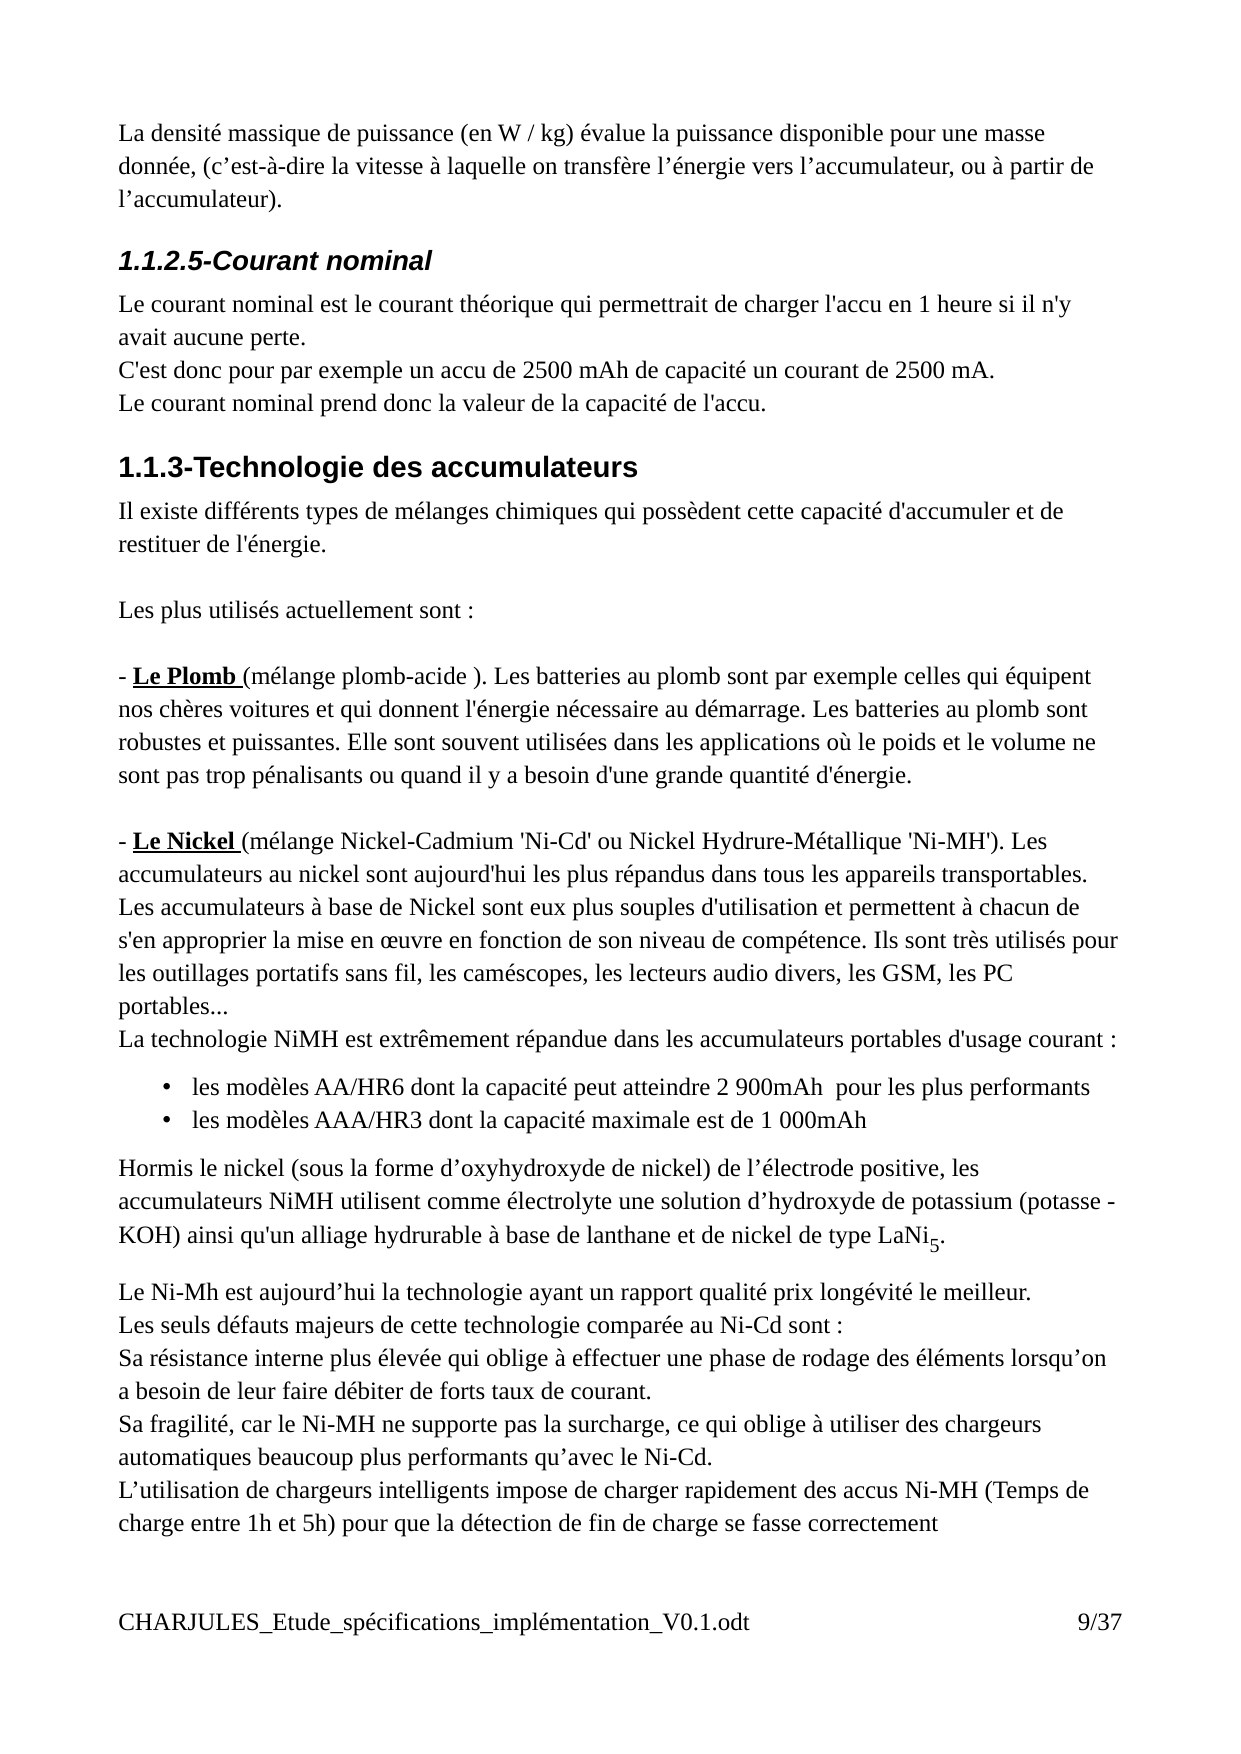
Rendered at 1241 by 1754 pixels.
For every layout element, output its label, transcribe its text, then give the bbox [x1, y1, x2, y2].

list les modèles AAA/HR3 dont la capacité maximale est de 1 000mAh [162, 1105, 1122, 1134]
subtitle 1.1.3-Technologie des accumulateurs [118, 450, 1122, 484]
text Le Ni-Mh est aujourd’hui la technologie ayant un rapport qualité prix longévité le meilleur. Les seuls défauts majeurs de cette technologie comparée au Ni-Cd sont : Sa résistance interne plus élevée qui oblige à effectuer une phase de rodage des éléments lorsqu’on a besoin de leur faire débiter de forts taux de courant. Sa fragilité, car le Ni-MH ne supporte pas la surcharge, ce qui oblige à utiliser des chargeurs automatiques beaucoup plus performants qu’avec le Ni-Cd. L’utilisation de chargeurs intelligents impose de charger rapidement des accus Ni-MH (Temps de charge entre 1h et 5h) pour que la détection de fin de charge se fasse correctement [118, 1277, 1122, 1570]
text Il existe différents types de mélanges chimiques qui possèdent cette capacité d'accumuler et de restituer de l'énergie. Les plus utilisés actuellement sont : - Le Plomb (mélange plomb-acide ). Les batteries au plomb sont par exemple celles qui équipent nos chères voitures et qui donnent l'énergie nécessaire au démarrage. Les batteries au plomb sont robustes et puissantes. Elle sont souvent utilisées dans les applications où le poids et le volume ne sont pas trop pénalisants ou quand il y a besoin d'une grande quantité d'énergie. - Le Nickel (mélange Nickel-Cadmium 'Ni-Cd' ou Nickel Hydrure-Métallique 'Ni-MH'). Les accumulateurs au nickel sont aujourd'hui les plus répandus dans tous les appareils transportables. Les accumulateurs à base de Nickel sont eux plus souples d'utilisation et permettent à chacun de s'en approprier la mise en œuvre en fonction de son niveau de compétence. Ils sont très utilisés pour les outillages portatifs sans fil, les caméscopes, les lecteurs audio divers, les GSM, les PC portables... La technologie NiMH est extrêmement répandue dans les accumulateurs portables d'usage courant : [118, 496, 1122, 1053]
list les modèles AA/HR6 dont la capacité peut atteindre 2 900mAh pour les plus performants [162, 1072, 1122, 1101]
text Le courant nominal est le courant théorique qui permettrait de charger l'accu en 1 heure si il n'y avait aucune perte. C'est donc pour par exemple un accu de 2500 mAh de capacité un courant de 2500 mA. Le courant nominal prend donc la valeur de la capacité de l'accu. [118, 289, 1122, 416]
subtitle 1.1.2.5-Courant nominal [118, 244, 1122, 276]
text Hormis le nickel (sous la forme d’oxyhydroxyde de nickel) de l’électrode positive, les accumulateurs NiMH utilisent comme électrolyte une solution d’hydroxyde de potassium (potasse - KOH) ainsi qu'un alliage hydrurable à base de lanthane et de nickel de type LaNi5. [118, 1153, 1122, 1257]
text La densité massique de puissance (en W / kg) évalue la puissance disponible pour une masse donnée, (c’est-à-dire la vitesse à laquelle on transfère l’énergie vers l’accumulateur, ou à partir de l’accumulateur). [118, 118, 1122, 213]
